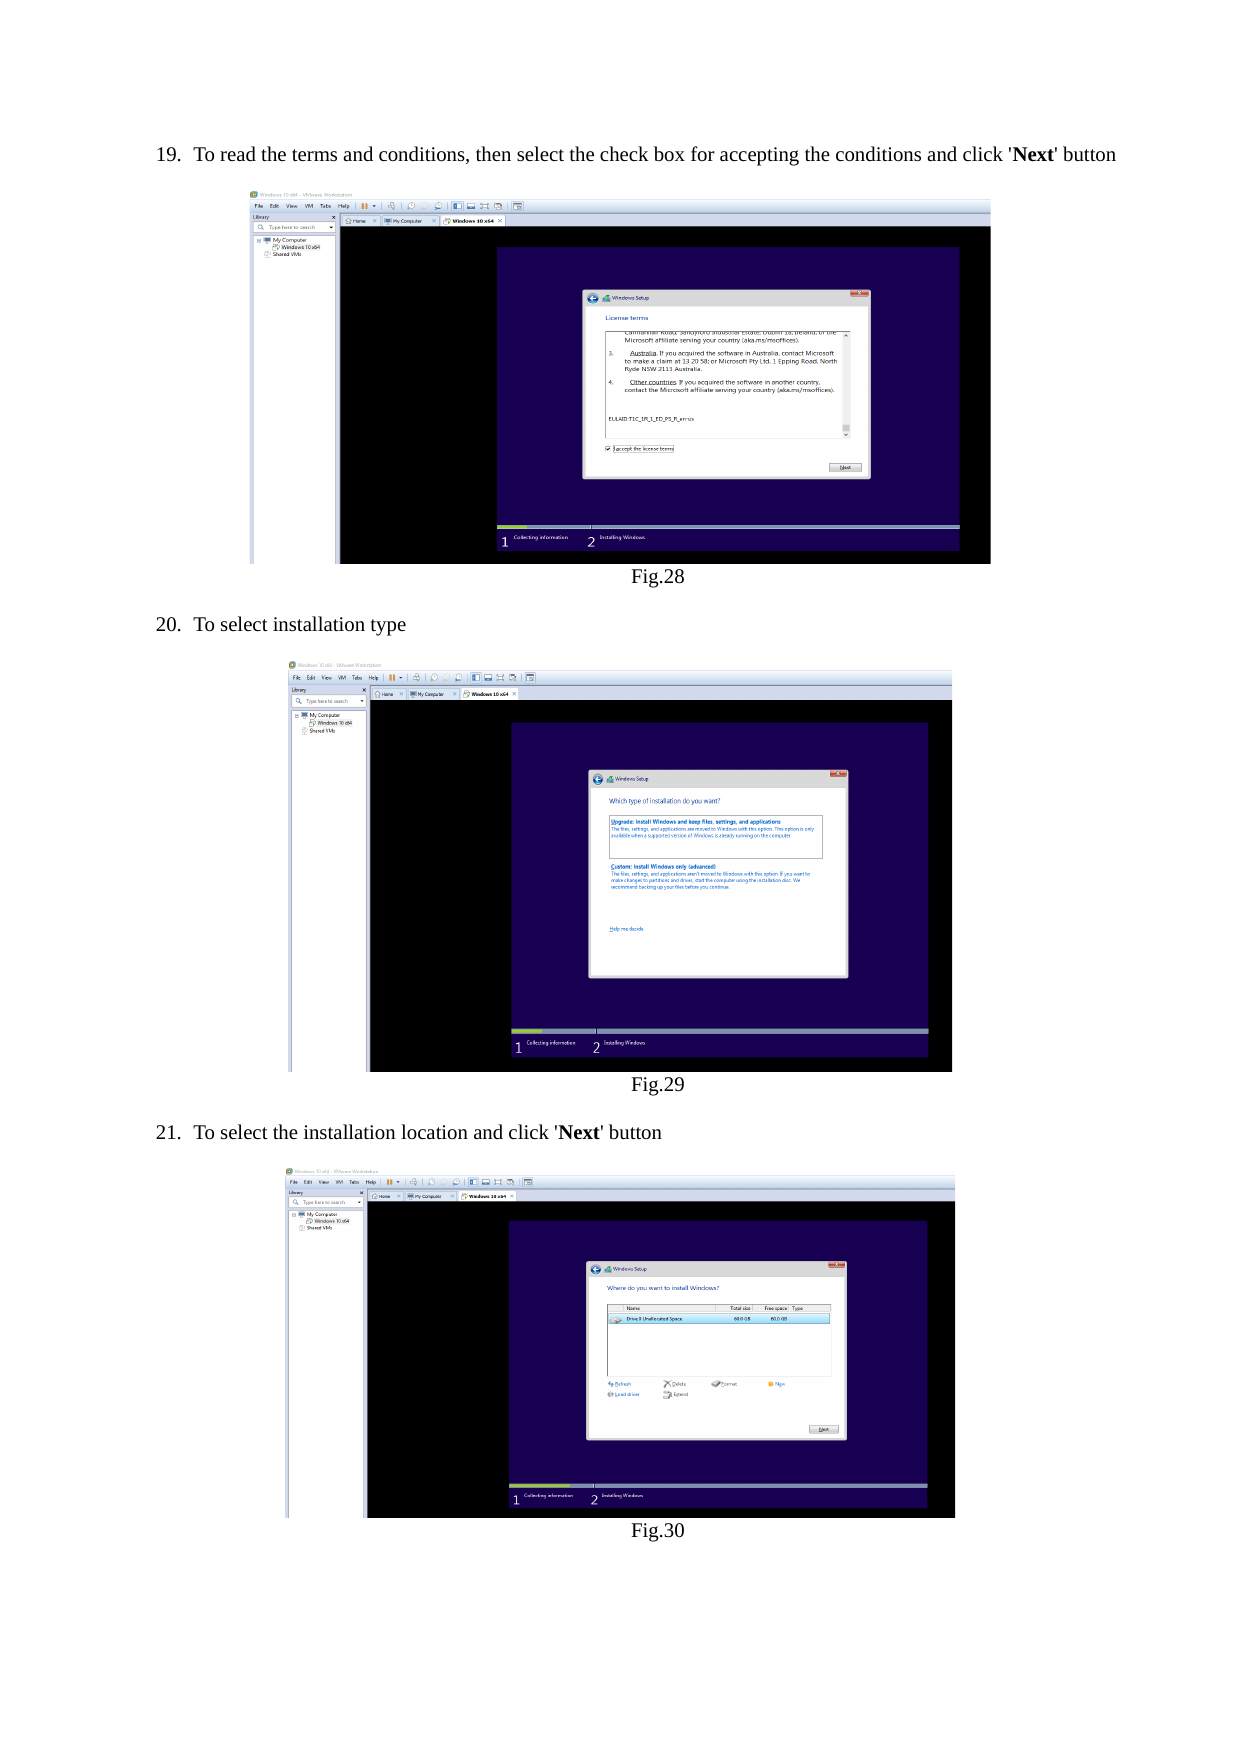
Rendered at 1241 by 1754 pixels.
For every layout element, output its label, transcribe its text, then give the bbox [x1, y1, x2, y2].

list Fig.30 [156, 1168, 1122, 1542]
list Fig.28 [156, 190, 1122, 588]
list To select installation type [156, 612, 1122, 636]
list Fig.29 [156, 660, 1122, 1096]
list To select the installation location and click 'Next' button [156, 1119, 1122, 1144]
list To read the terms and conditions, then select the check box for accepting the conditions and click 'Next' button [156, 142, 1122, 166]
